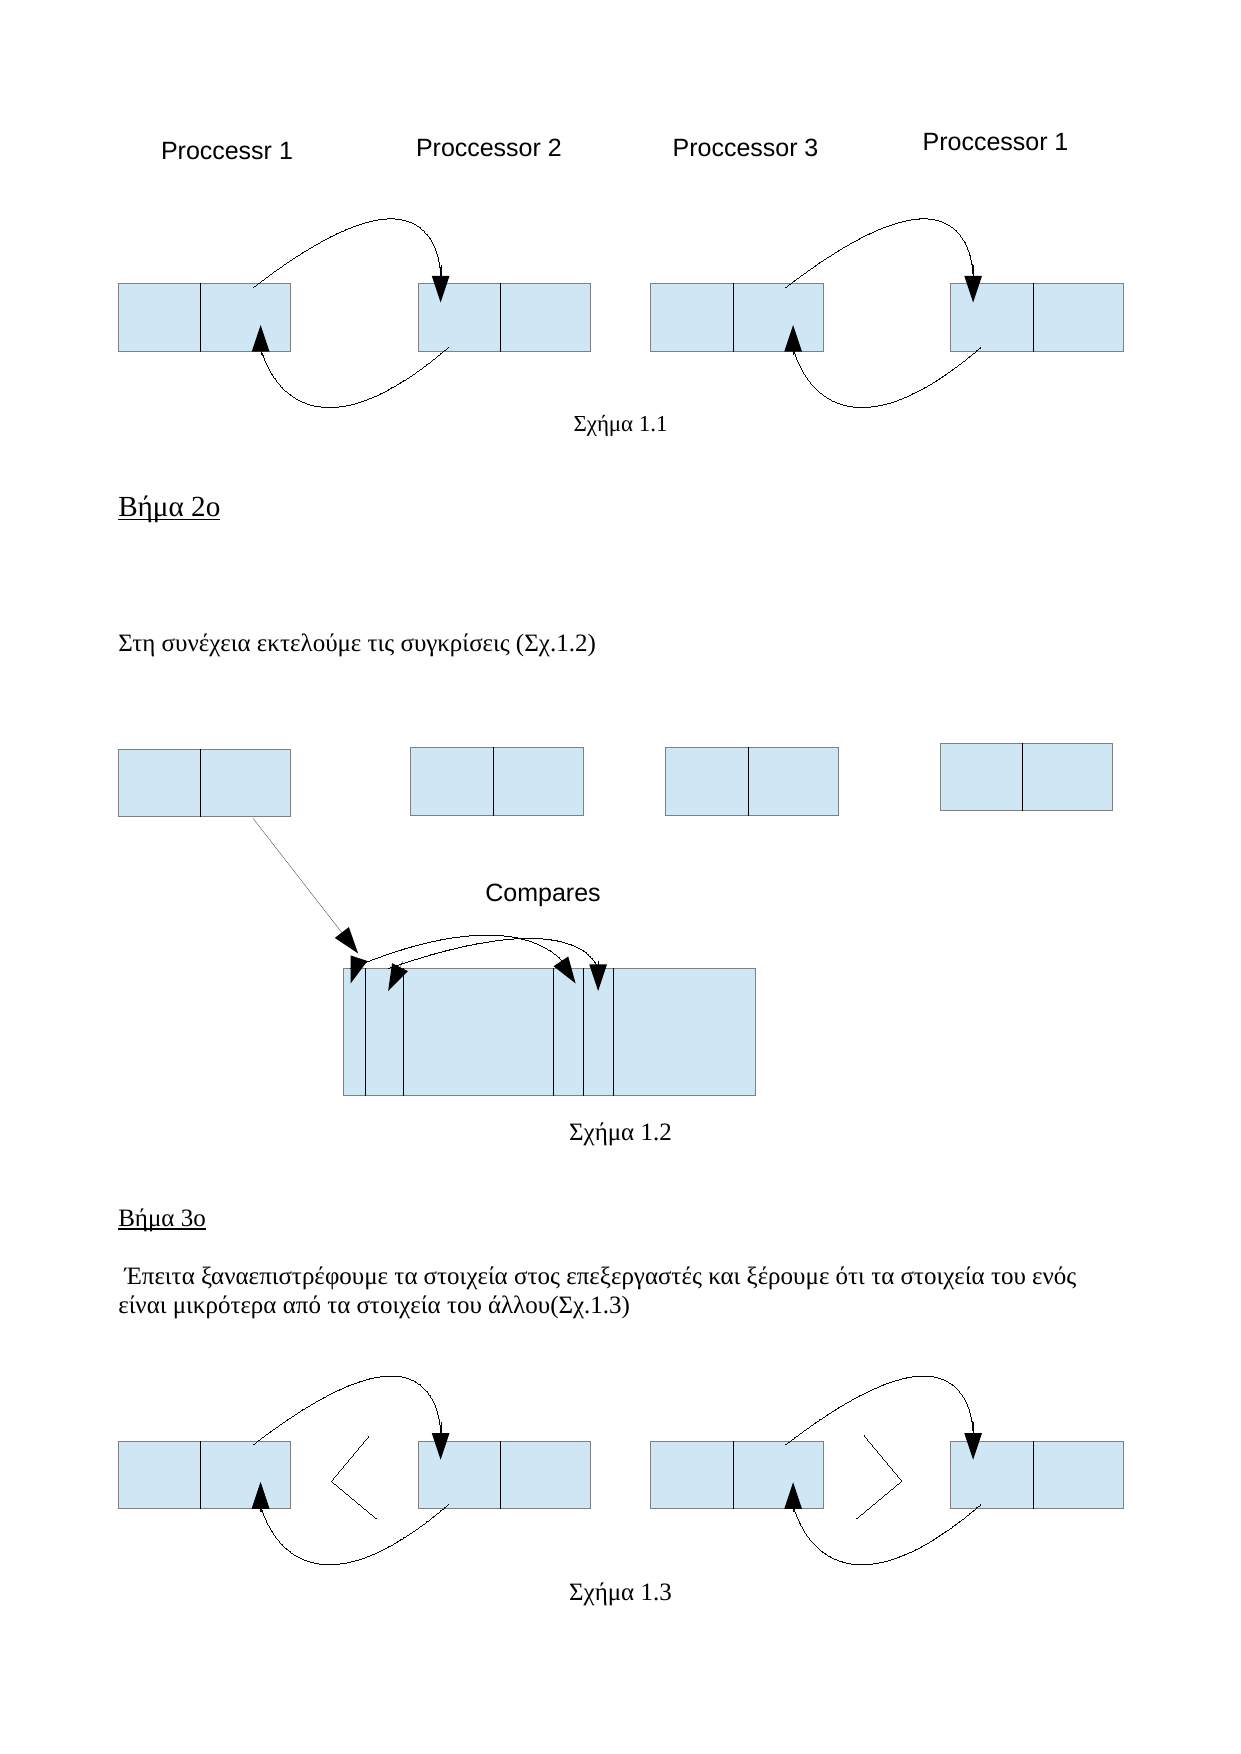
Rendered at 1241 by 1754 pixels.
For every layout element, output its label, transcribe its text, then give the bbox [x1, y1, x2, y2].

text Έπειτα ξαναεπιστρέφουμε τα στοιχεία στος επεξεργαστές και ξέρουμε ότι τα στοιχεία του ενός είναι μικρότερα από τα στοιχεία του άλλου(Σχ.1.3) [118, 1261, 1122, 1318]
text Σχήμα 1.2 [118, 1117, 1122, 1146]
text Βήμα 2ο [118, 489, 1122, 523]
text Σχήμα 1.1 [118, 410, 1122, 437]
text Βήμα 3ο [118, 1203, 1122, 1232]
text Στη συνέχεια εκτελούμε τις συγκρίσεις (Σχ.1.2) [118, 628, 1122, 657]
text Σχήμα 1.3 [118, 1577, 1122, 1606]
